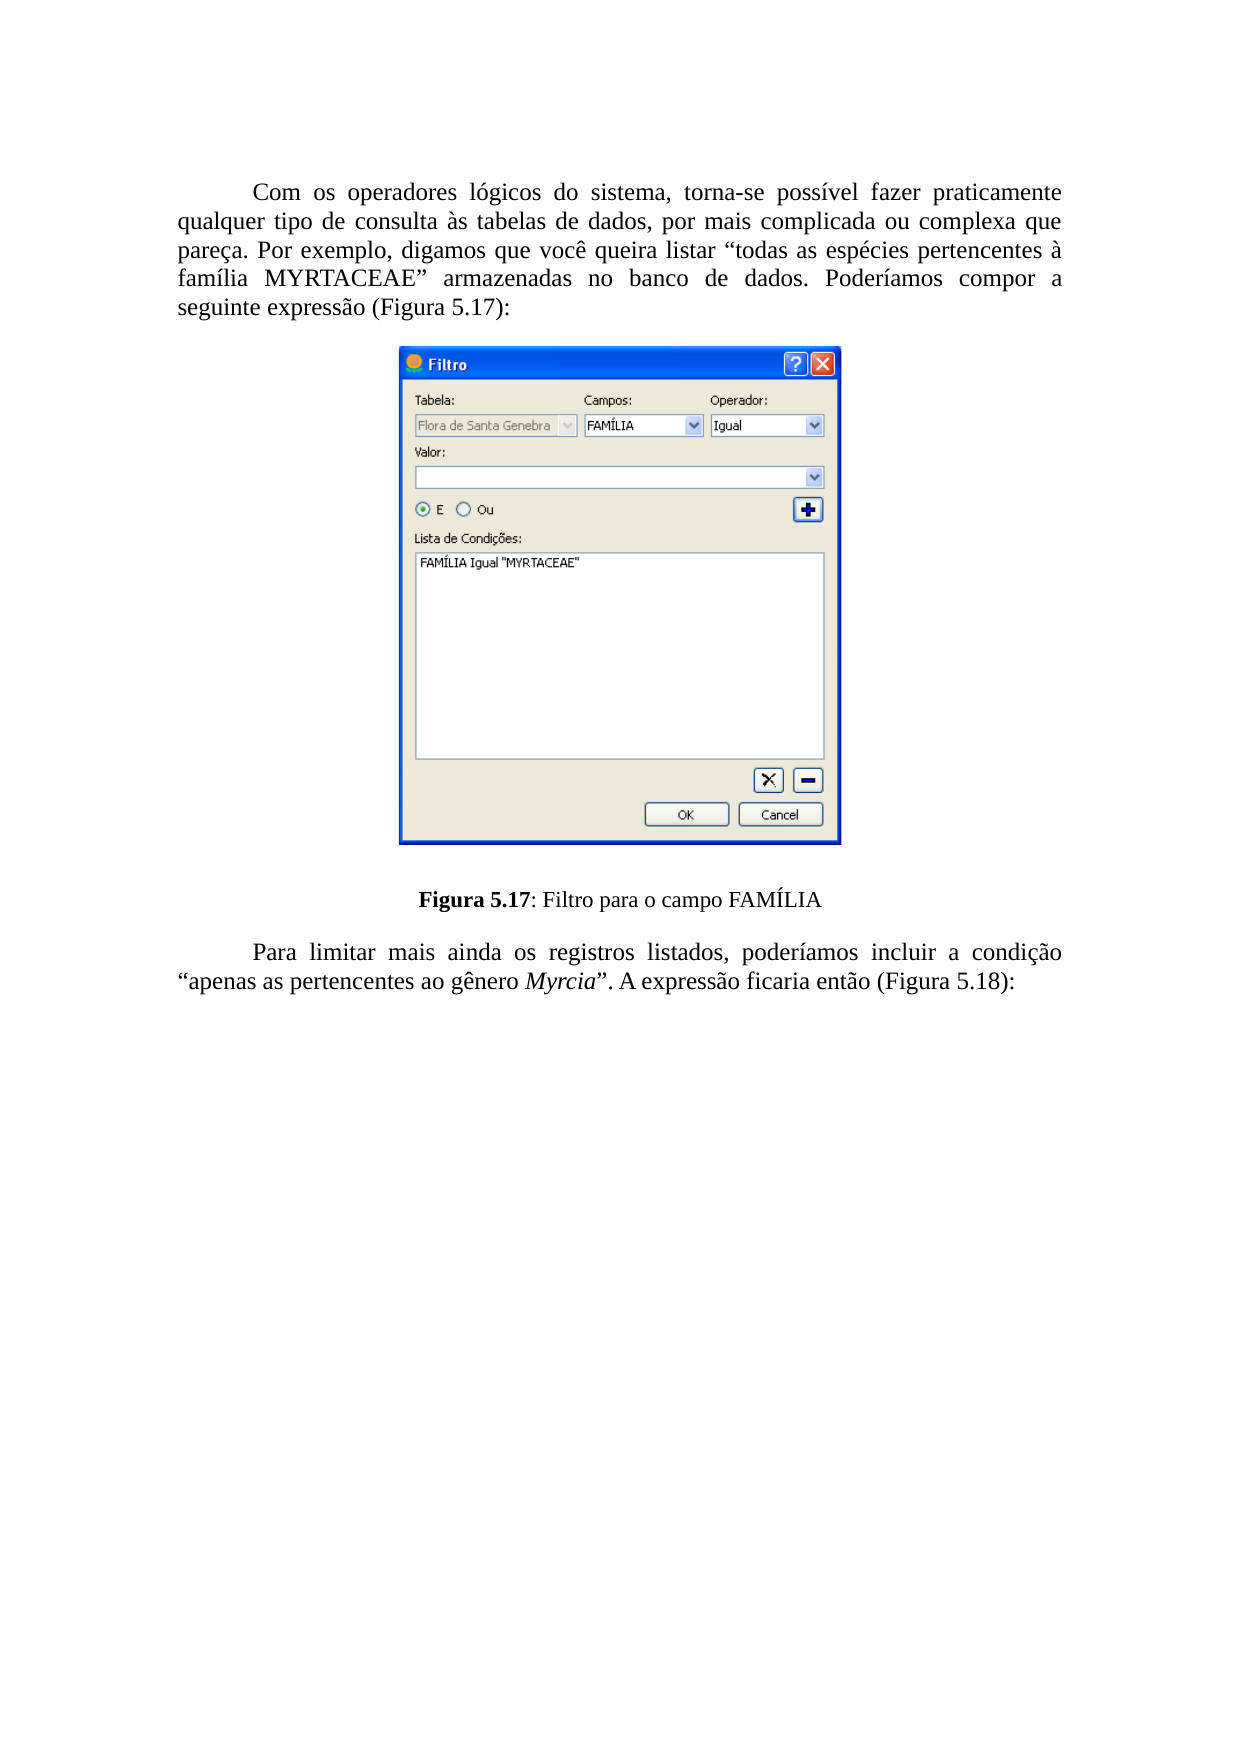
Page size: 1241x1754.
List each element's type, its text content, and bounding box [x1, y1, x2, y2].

text Com os operadores lógicos do sistema, torna-se possível fazer praticamente qualquer tipo de consulta às tabelas de dados, por mais complicada ou complexa que pareça. Por exemplo, digamos que você queira listar “todas as espécies pertencentes à família MYRTACEAE” armazenadas no banco de dados. Poderíamos compor a seguinte expressão (Figura 5.17): [177, 177, 1063, 321]
picture [398, 346, 842, 845]
text Figura 5.17: Filtro para o campo FAMÍLIA [177, 886, 1063, 912]
text Para limitar mais ainda os registros listados, poderíamos incluir a condição “apenas as pertencentes ao gênero Myrcia”. A expressão ficaria então (Figura 5.18): [177, 937, 1063, 995]
